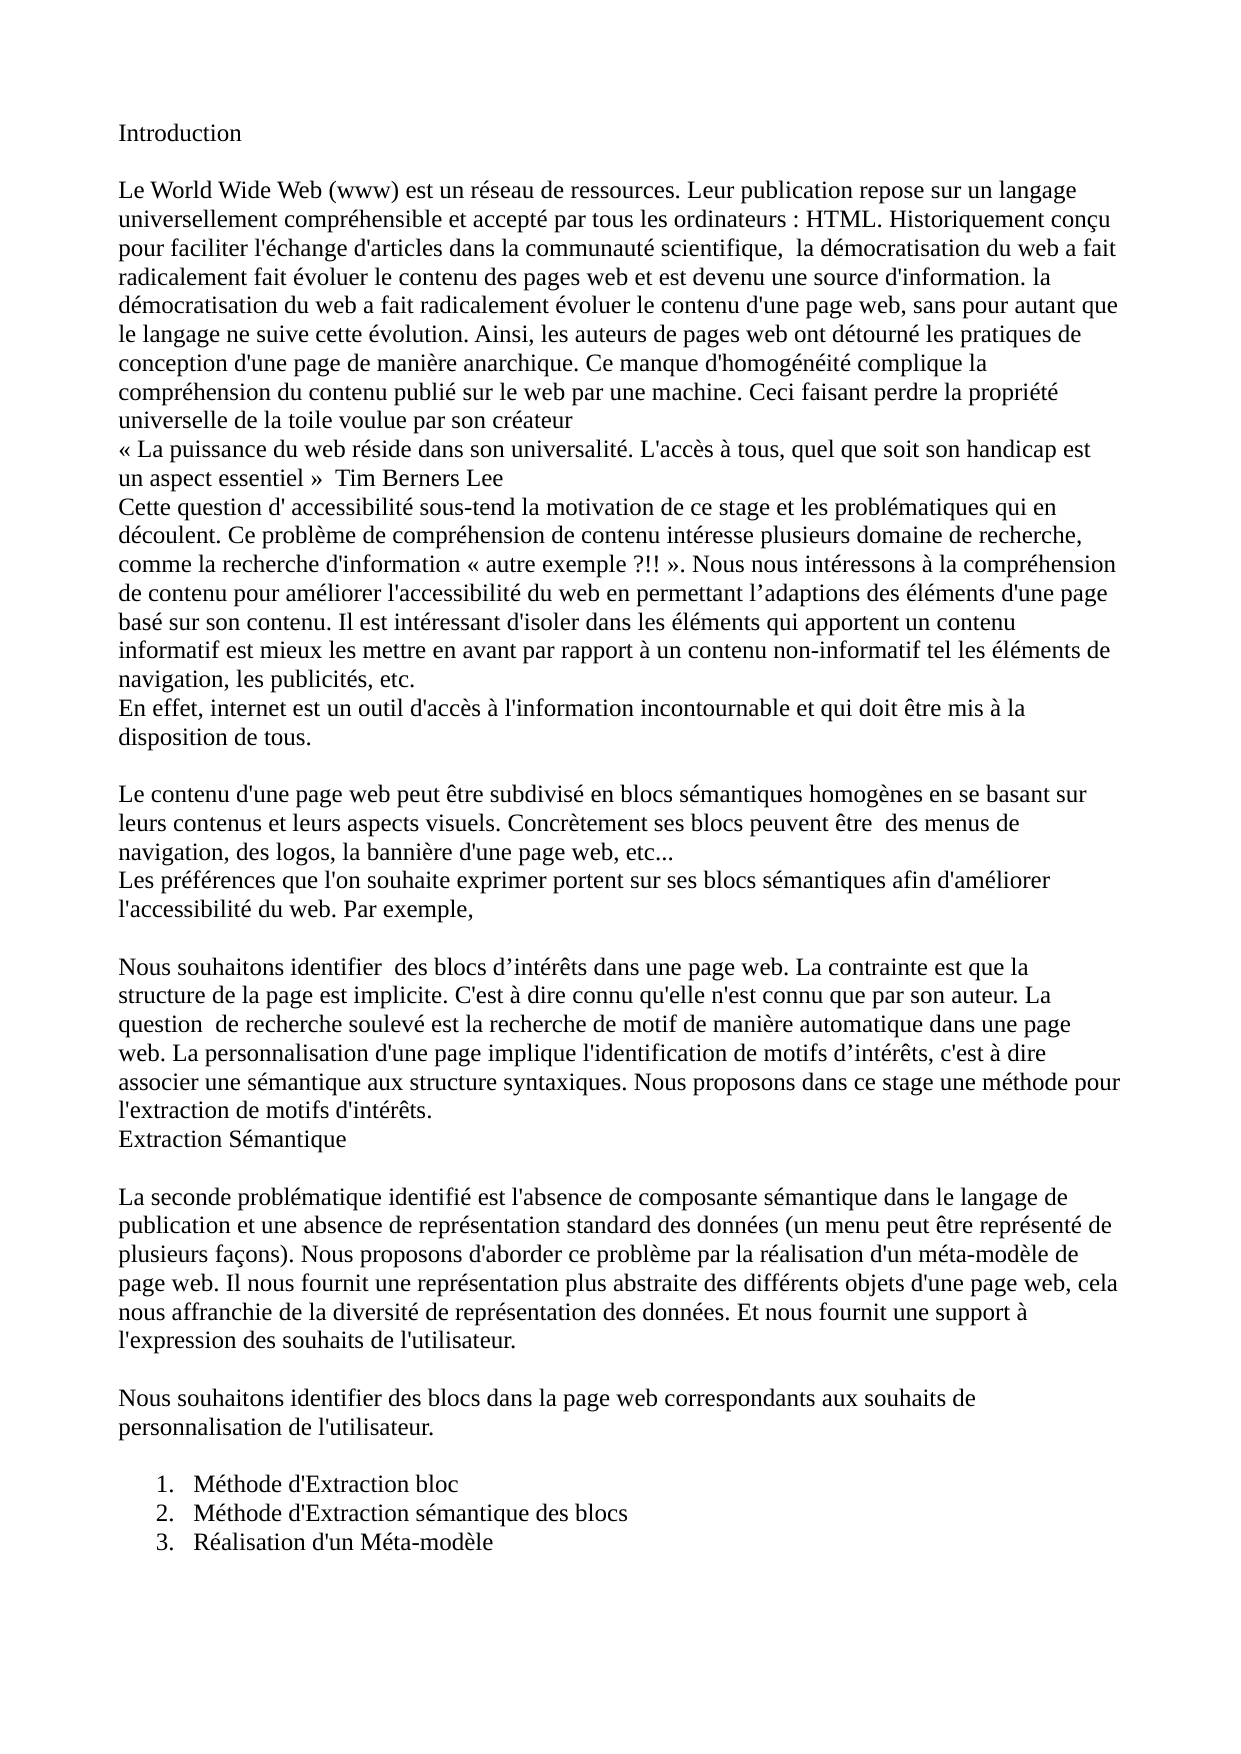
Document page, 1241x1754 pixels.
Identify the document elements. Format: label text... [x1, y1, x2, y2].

list Méthode d'Extraction bloc [156, 1469, 1122, 1498]
text Introduction [118, 118, 1122, 147]
text Les préférences que l'on souhaite exprimer portent sur ses blocs sémantiques afin d'améliorer l'accessibilité du web. Par exemple, [118, 866, 1122, 923]
text Le World Wide Web (www) est un réseau de ressources. Leur publication repose sur un langage universellement compréhensible et accepté par tous les ordinateurs : HTML. Historiquement conçu pour faciliter l'échange d'articles dans la communauté scientifique, la démocratisation du web a fait radicalement fait évoluer le contenu des pages web et est devenu une source d'information. la démocratisation du web a fait radicalement évoluer le contenu d'une page web, sans pour autant que le langage ne suive cette évolution. Ainsi, les auteurs de pages web ont détourné les pratiques de conception d'une page de manière anarchique. Ce manque d'homogénéité complique la compréhension du contenu publié sur le web par une machine. Ceci faisant perdre la propriété universelle de la toile voulue par son créateur [118, 176, 1122, 434]
text Cette question d' accessibilité sous-tend la motivation de ce stage et les problématiques qui en découlent. Ce problème de compréhension de contenu intéresse plusieurs domaine de recherche, comme la recherche d'information « autre exemple ?!! ». Nous nous intéressons à la compréhension de contenu pour améliorer l'accessibilité du web en permettant l’adaptions des éléments d'une page basé sur son contenu. Il est intéressant d'isoler dans les éléments qui apportent un contenu informatif est mieux les mettre en avant par rapport à un contenu non-informatif tel les éléments de navigation, les publicités, etc. [118, 492, 1122, 693]
text Nous souhaitons identifier des blocs dans la page web correspondants aux souhaits de personnalisation de l'utilisateur. [118, 1383, 1122, 1441]
text Nous souhaitons identifier des blocs d’intérêts dans une page web. La contrainte est que la structure de la page est implicite. C'est à dire connu qu'elle n'est connu que par son auteur. La question de recherche soulevé est la recherche de motif de manière automatique dans une page web. La personnalisation d'une page implique l'identification de motifs d’intérêts, c'est à dire associer une sémantique aux structure syntaxiques. Nous proposons dans ce stage une méthode pour l'extraction de motifs d'intérêts. [118, 952, 1122, 1124]
text La seconde problématique identifié est l'absence de composante sémantique dans le langage de publication et une absence de représentation standard des données (un menu peut être représenté de plusieurs façons). Nous proposons d'aborder ce problème par la réalisation d'un méta-modèle de page web. Il nous fournit une représentation plus abstraite des différents objets d'une page web, cela nous affranchie de la diversité de représentation des données. Et nous fournit une support à l'expression des souhaits de l'utilisateur. [118, 1182, 1122, 1354]
text Extraction Sémantique [118, 1124, 1122, 1153]
text Le contenu d'une page web peut être subdivisé en blocs sémantiques homogènes en se basant sur leurs contenus et leurs aspects visuels. Concrètement ses blocs peuvent être des menus de navigation, des logos, la bannière d'une page web, etc... [118, 779, 1122, 866]
list Méthode d'Extraction sémantique des blocs [156, 1498, 1122, 1527]
text « La puissance du web réside dans son universalité. L'accès à tous, quel que soit son handicap est un aspect essentiel » Tim Berners Lee [118, 434, 1122, 492]
list Réalisation d'un Méta-modèle [156, 1527, 1122, 1556]
text En effet, internet est un outil d'accès à l'information incontournable et qui doit être mis à la disposition de tous. [118, 693, 1122, 751]
